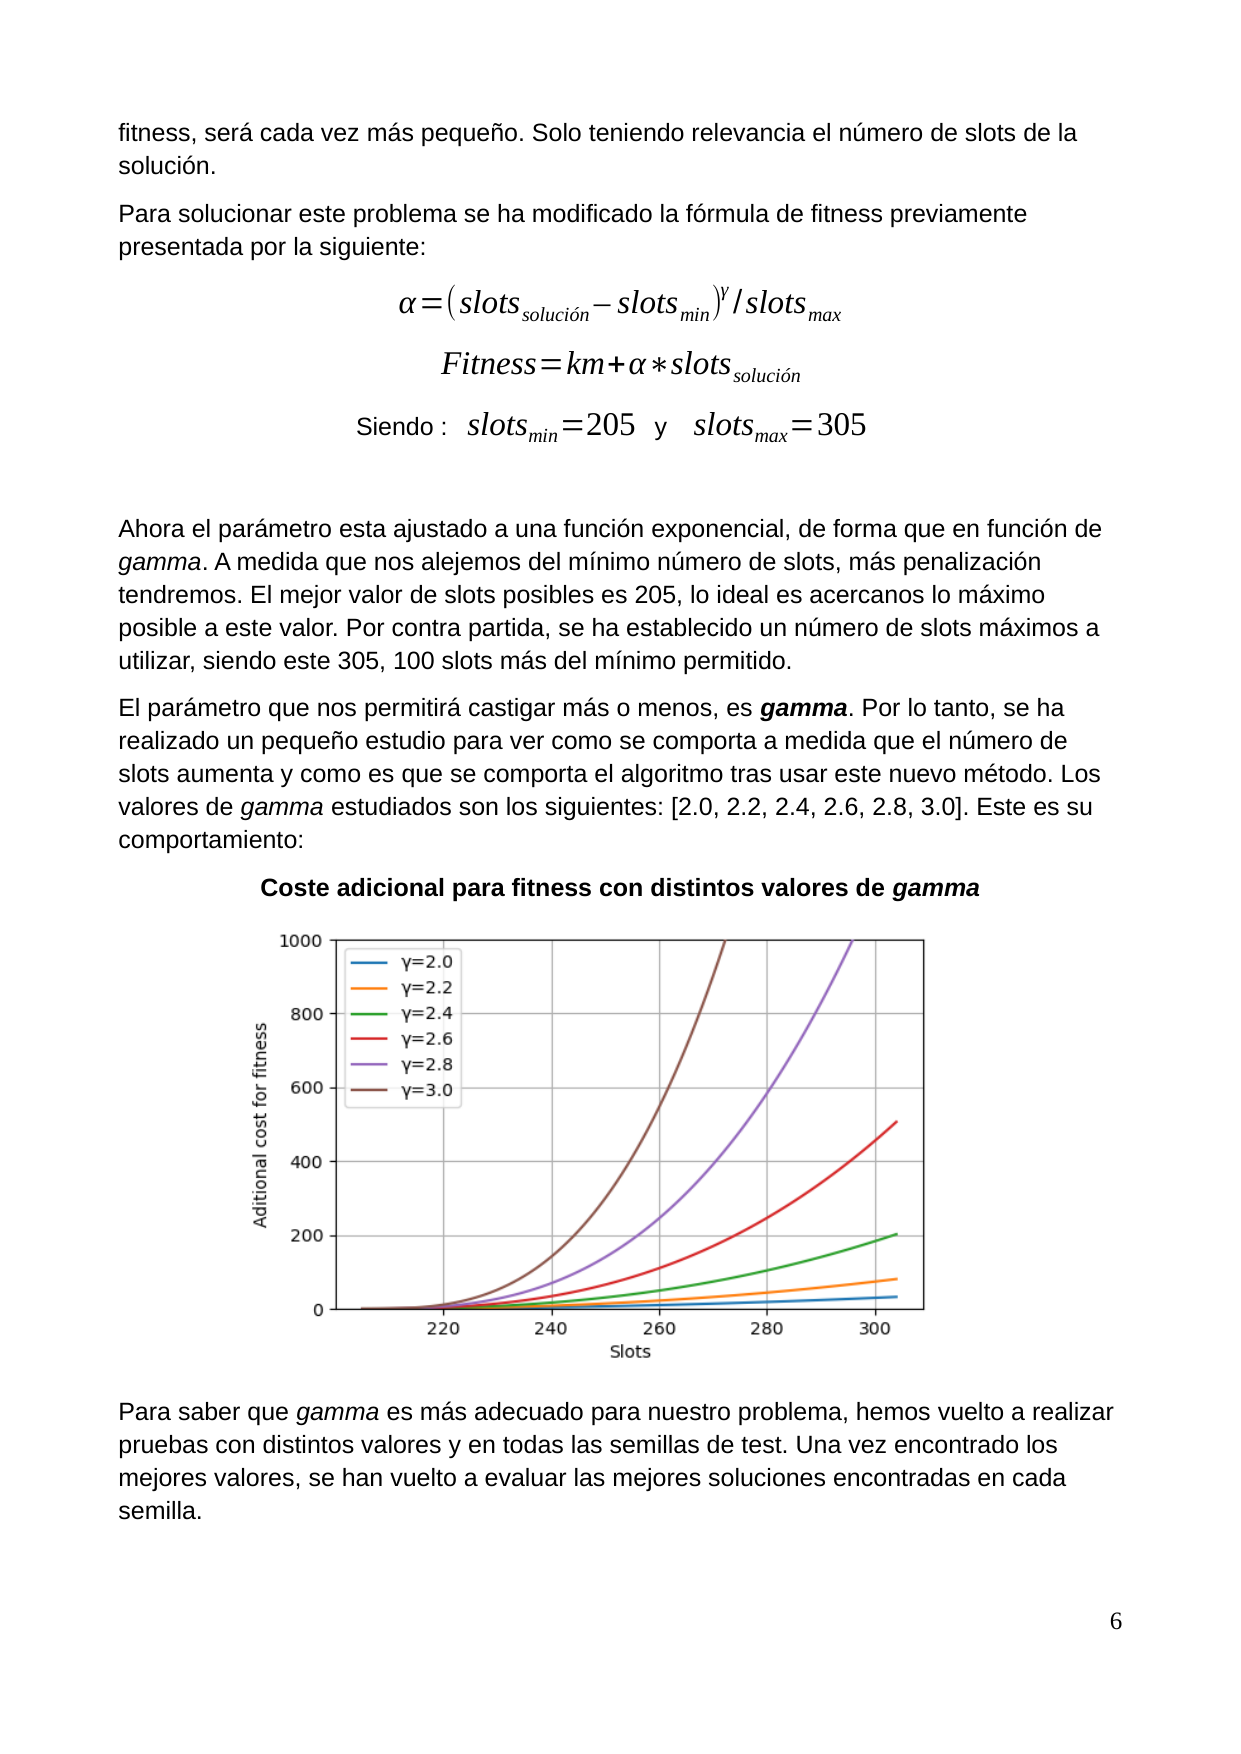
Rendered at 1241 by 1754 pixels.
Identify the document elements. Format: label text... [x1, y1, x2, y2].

text Para solucionar este problema se ha modificado la fórmula de fitness previamente presentada por la siguiente: [118, 199, 1122, 261]
text Para saber que gamma es más adecuado para nuestro problema, hemos vuelto a realizar pruebas con distintos valores y en todas las semillas de test. Una vez encontrado los mejores valores, se han vuelto a evaluar las mejores soluciones encontradas en cada semilla. [118, 1397, 1122, 1524]
text fitness, será cada vez más pequeño. Solo teniendo relevancia el número de slots de la solución. [118, 118, 1122, 180]
text Coste adicional para fitness con distintos valores de gamma [118, 873, 1122, 902]
text Ahora el parámetro esta ajustado a una función exponencial, de forma que en función de gamma. A medida que nos alejemos del mínimo número de slots, más penalización tendremos. El mejor valor de slots posibles es 205, lo ideal es acercanos lo máximo posible a este valor. Por contra partida, se ha establecido un número de slots máximos a utilizar, siendo este 305, 100 slots más del mínimo permitido. [118, 513, 1122, 674]
picture [241, 920, 999, 1370]
text Siendo :y [118, 405, 1122, 447]
text El parámetro que nos permitirá castigar más o menos, es gamma. Por lo tanto, se ha realizado un pequeño estudio para ver como se comporta a medida que el número de slots aumenta y como es que se comporta el algoritmo tras usar este nuevo método. Los valores de gamma estudiados son los siguientes: [2.0, 2.2, 2.4, 2.6, 2.8, 3.0]. Este es su comportamiento: [118, 693, 1122, 854]
